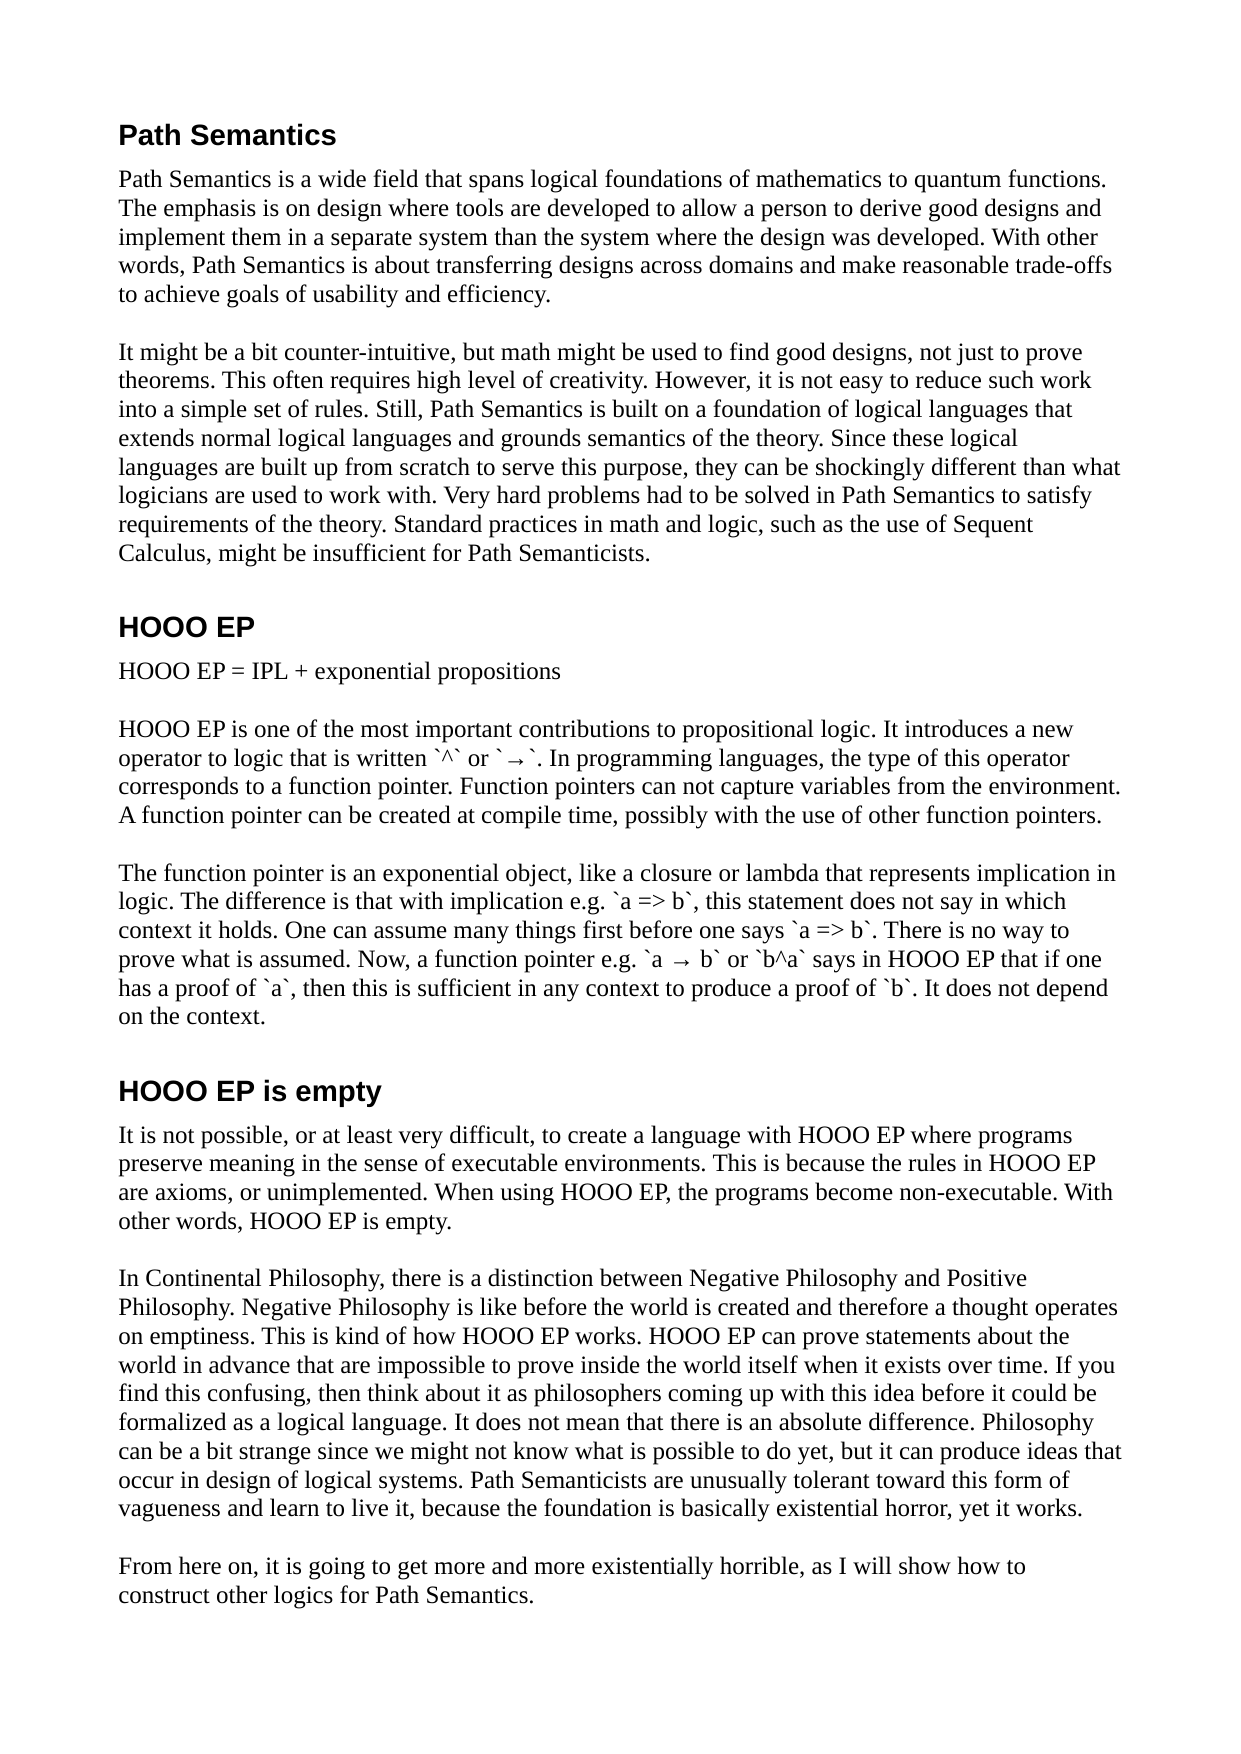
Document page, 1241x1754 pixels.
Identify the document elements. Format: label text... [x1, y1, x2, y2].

subtitle Path Semantics [118, 118, 1122, 152]
text The function pointer is an exponential object, like a closure or lambda that represents implication in logic. The difference is that with implication e.g. `a => b`, this statement does not say in which context it holds. One can assume many things first before one says `a => b`. There is no way to prove what is assumed. Now, a function pointer e.g. `a → b` or `b^a` says in HOOO EP that if one has a proof of `a`, then this is sufficient in any context to produce a proof of `b`. It does not depend on the context. [118, 858, 1122, 1030]
text From here on, it is going to get more and more existentially horrible, as I will show how to construct other logics for Path Semantics. [118, 1551, 1122, 1608]
text HOOO EP is one of the most important contributions to propositional logic. It introduces a new operator to logic that is written `^` or `→`. In programming languages, the type of this operator corresponds to a function pointer. Function pointers can not capture variables from the environment. A function pointer can be created at compile time, possibly with the use of other function pointers. [118, 714, 1122, 829]
subtitle HOOO EP is empty [118, 1073, 1122, 1107]
text HOOO EP = IPL + exponential propositions [118, 656, 1122, 685]
text It might be a bit counter-intuitive, but math might be used to find good designs, not just to prove theorems. This often requires high level of creativity. However, it is not easy to reduce such work into a simple set of rules. Still, Path Semantics is built on a foundation of logical languages that extends normal logical languages and grounds semantics of the theory. Since these logical languages are built up from scratch to serve this purpose, they can be shockingly different than what logicians are used to work with. Very hard problems had to be solved in Path Semantics to satisfy requirements of the theory. Standard practices in math and logic, such as the use of Sequent Calculus, might be insufficient for Path Semanticists. [118, 337, 1122, 567]
text In Continental Philosophy, there is a distinction between Negative Philosophy and Positive Philosophy. Negative Philosophy is like before the world is created and therefore a thought operates on emptiness. This is kind of how HOOO EP works. HOOO EP can prove statements about the world in advance that are impossible to prove inside the world itself when it exists over time. If you find this confusing, then think about it as philosophers coming up with this idea before it could be formalized as a logical language. It does not mean that there is an absolute difference. Philosophy can be a bit strange since we might not know what is possible to do yet, but it can produce ideas that occur in design of logical systems. Path Semanticists are unusually tolerant toward this form of vagueness and learn to live it, because the foundation is basically existential horror, yet it works. [118, 1263, 1122, 1522]
text It is not possible, or at least very difficult, to create a language with HOOO EP where programs preserve meaning in the sense of executable environments. This is because the rules in HOOO EP are axioms, or unimplemented. When using HOOO EP, the programs become non-executable. With other words, HOOO EP is empty. [118, 1120, 1122, 1235]
text Path Semantics is a wide field that spans logical foundations of mathematics to quantum functions. The emphasis is on design where tools are developed to allow a person to derive good designs and implement them in a separate system than the system where the design was developed. With other words, Path Semantics is about transferring designs across domains and make reasonable trade-offs to achieve goals of usability and efficiency. [118, 164, 1122, 308]
subtitle HOOO EP [118, 610, 1122, 644]
